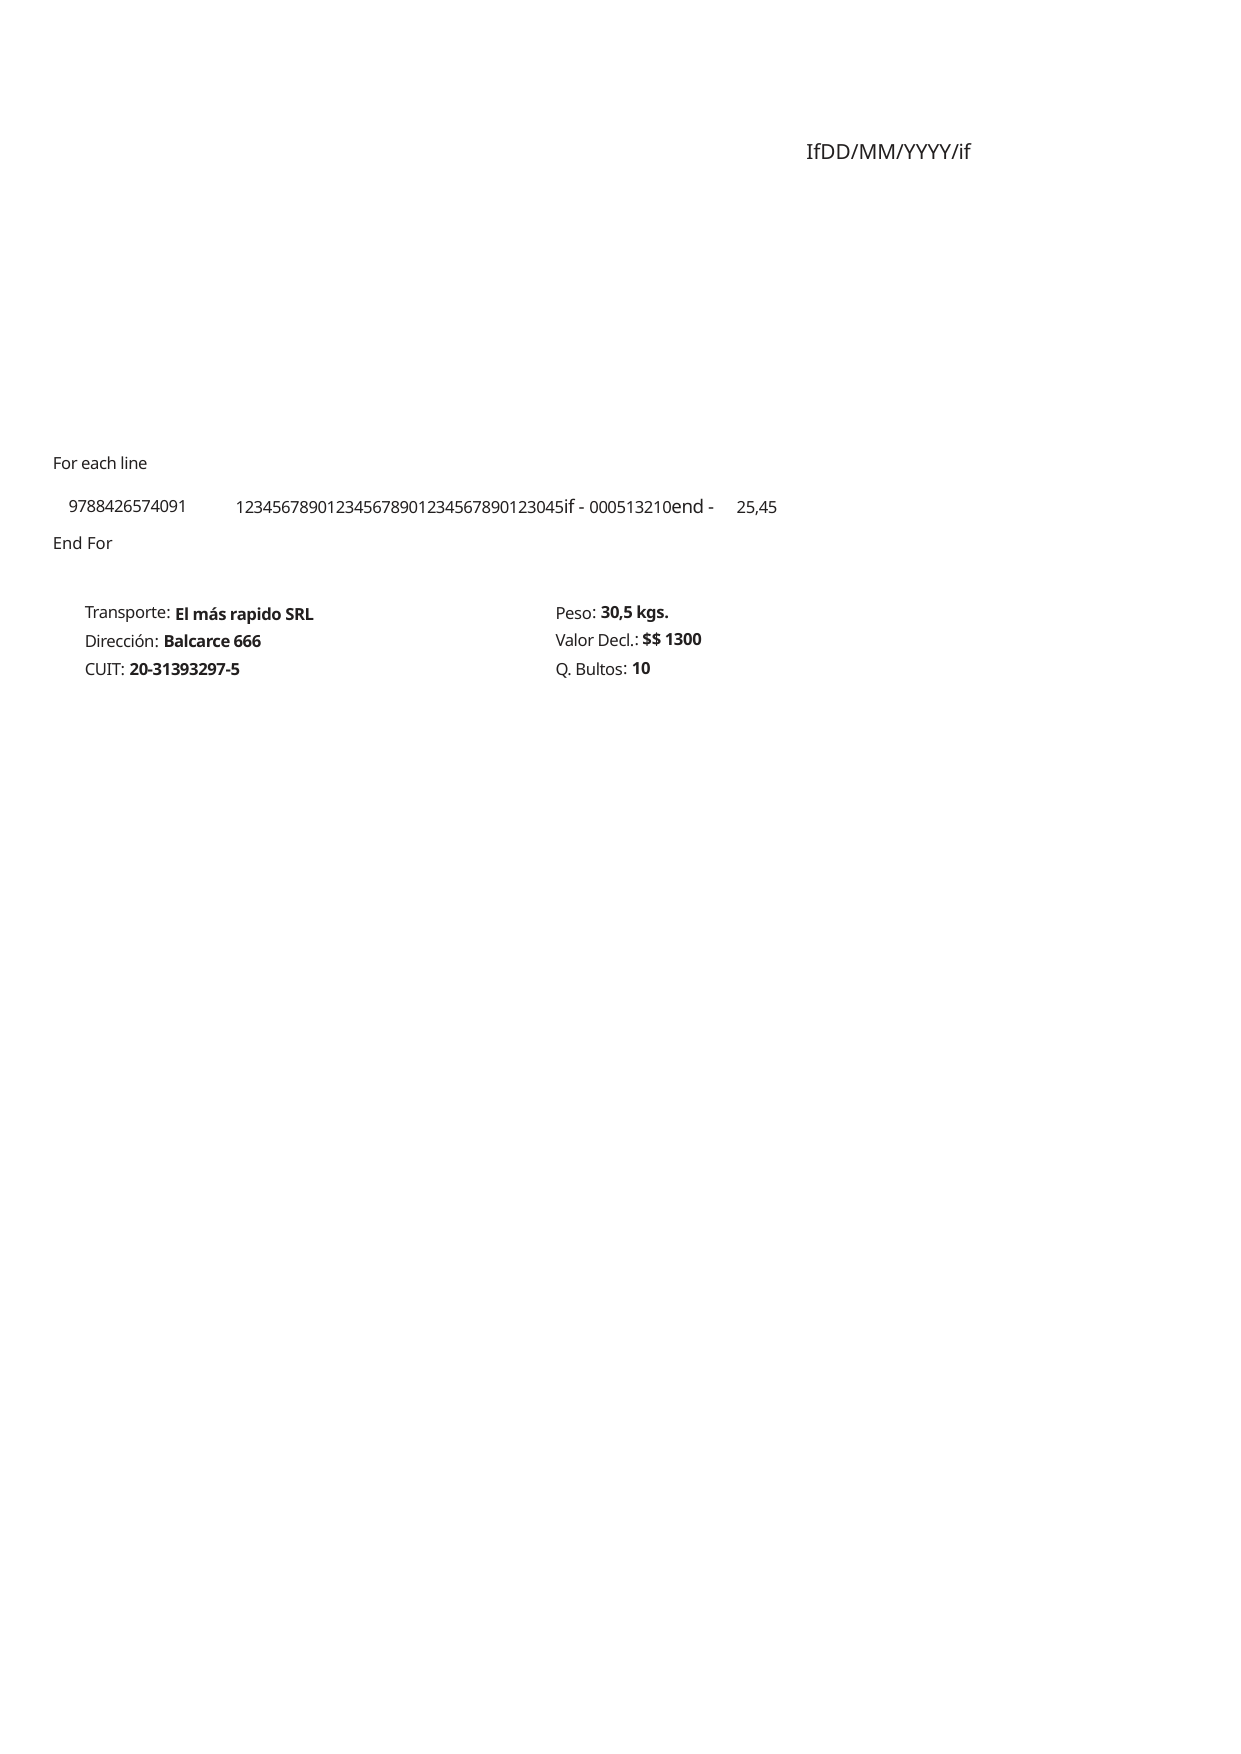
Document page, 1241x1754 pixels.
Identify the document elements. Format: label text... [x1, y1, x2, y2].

table_header [559, 446, 1197, 487]
table_header [216, 446, 559, 487]
table_header Transporte: El más rapido SRL Dirección: Balcarce 666 CUIT: 20-31393297-5 [65, 586, 555, 691]
table_cell [216, 526, 559, 566]
table_cell [559, 526, 1197, 566]
table_cell End For [33, 526, 216, 566]
table_header Peso: 30,5 kgs. Valor Decl.: $$ 1300 Q. Bultos: 10 [555, 586, 1175, 691]
table_cell 123456789012345678901234567890123045if - 000513210end - 25,45 [216, 487, 1197, 526]
table_cell 9788426574091 [33, 487, 216, 526]
table_header For each line [33, 446, 216, 487]
